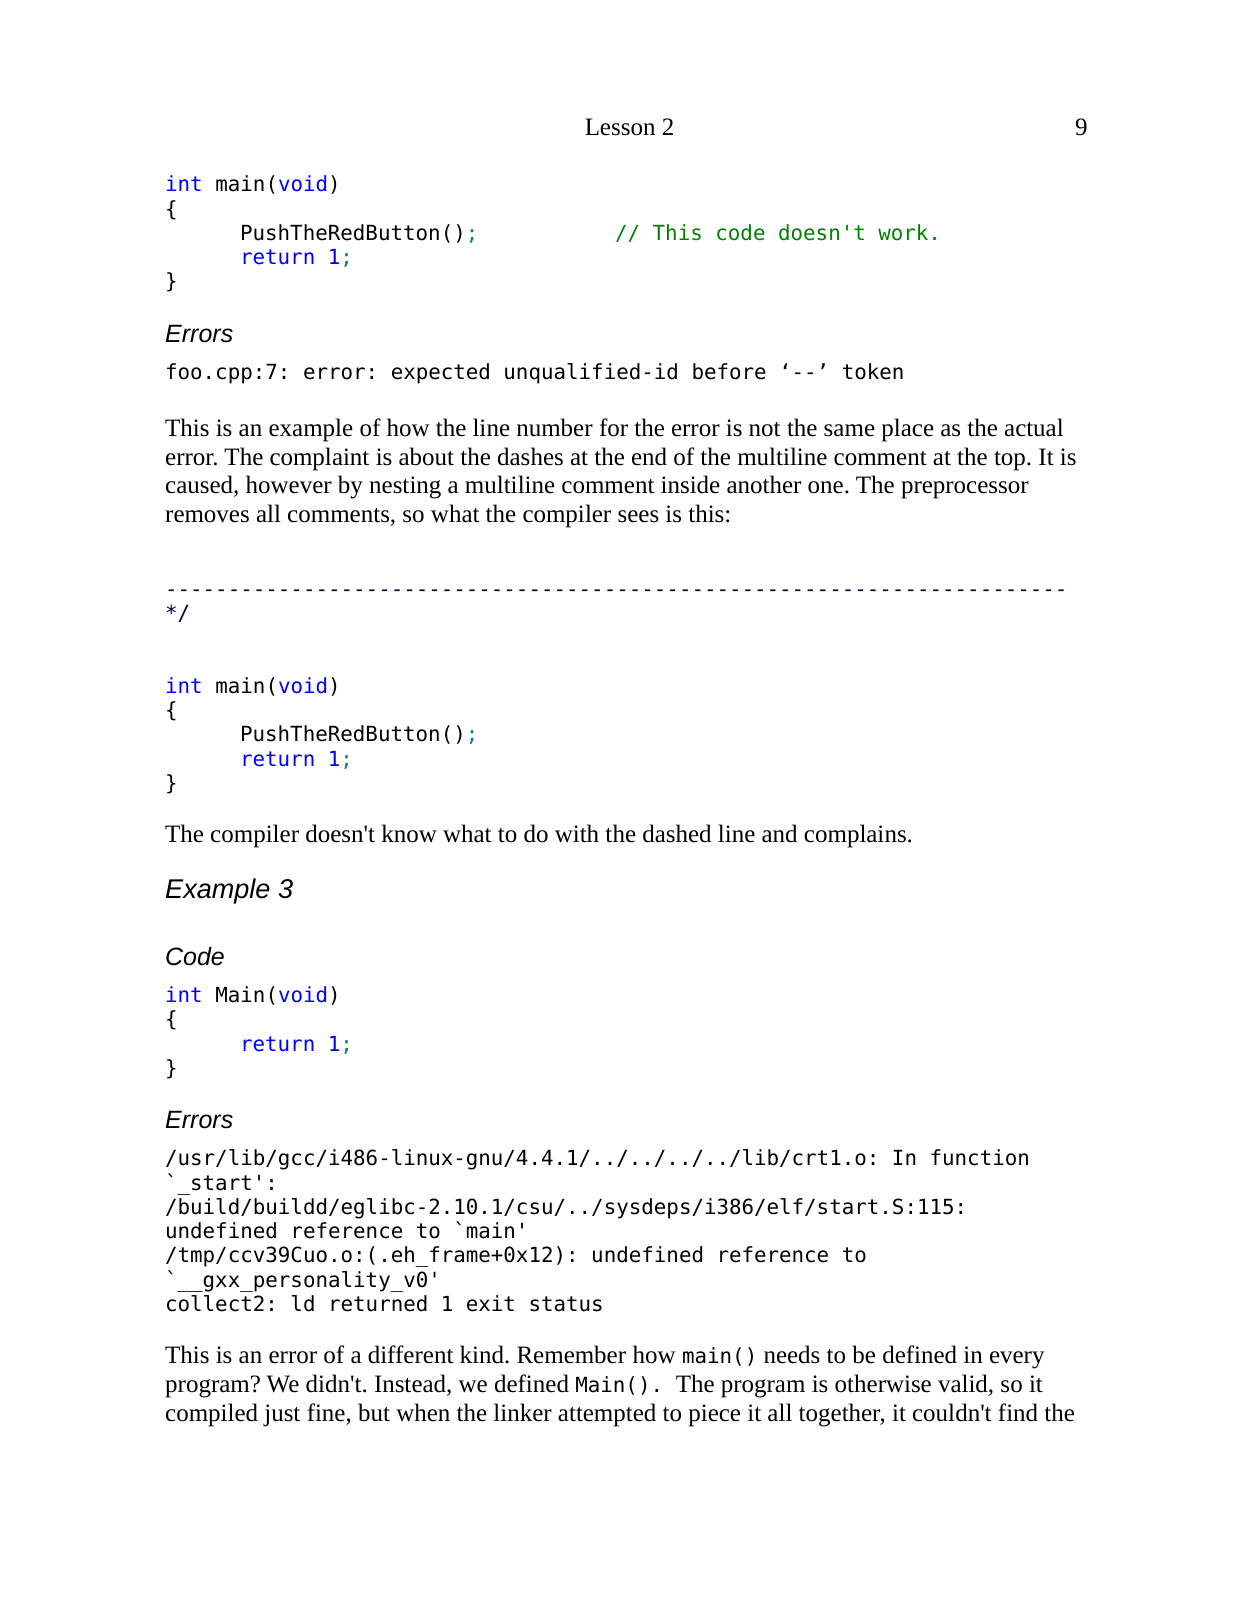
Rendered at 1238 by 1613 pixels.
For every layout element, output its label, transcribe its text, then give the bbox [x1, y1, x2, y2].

text int Main(void) [165, 983, 1087, 1007]
text The compiler doesn't know what to do with the dashed line and complains. [165, 819, 1087, 848]
text return 1; [165, 245, 1087, 269]
text int main(void) [165, 172, 1087, 197]
text This is an example of how the line number for the error is not the same place as the actual error. The complaint is about the dashes at the end of the multiline comment at the top. It is caused, however by nesting a multiline comment inside another one. The preprocessor removes all comments, so what the compiler sees is this: [165, 413, 1087, 528]
text PushTheRedButton(); // This code doesn't work. [165, 221, 1087, 245]
subtitle Code [165, 942, 1087, 971]
text } [165, 1056, 1087, 1080]
text PushTheRedButton(); [165, 722, 1087, 747]
text /tmp/ccv39Cuo.o:(.eh_frame+0x12): undefined reference to `__gxx_personality_v0' [165, 1243, 1087, 1292]
text foo.cpp:7: error: expected unqualified-id before ‘--’ token [165, 360, 1087, 384]
text return 1; [165, 747, 1087, 771]
text } [165, 269, 1087, 294]
text ------------------------------------------------------------------------*/ [165, 577, 1087, 625]
subtitle Errors [165, 1105, 1087, 1134]
text collect2: ld returned 1 exit status [165, 1292, 1087, 1316]
text return 1; [165, 1032, 1087, 1056]
text /usr/lib/gcc/i486-linux-gnu/4.4.1/../../../../lib/crt1.o: In function `_start': [165, 1146, 1087, 1195]
text { [165, 197, 1087, 221]
text int main(void) [165, 674, 1087, 698]
text } [165, 771, 1087, 795]
text { [165, 698, 1087, 722]
text This is an error of a different kind. Remember how main() needs to be defined in every program? We didn't. Instead, we defined Main(). The program is otherwise valid, so it compiled just fine, but when the linker attempted to piece it all together, it couldn't find the [165, 1341, 1087, 1427]
subtitle Example 3 [165, 873, 1087, 904]
text /build/buildd/eglibc-2.10.1/csu/../sysdeps/i386/elf/start.S:115: undefined reference to `main' [165, 1195, 1087, 1243]
subtitle Errors [165, 319, 1087, 348]
text { [165, 1007, 1087, 1032]
